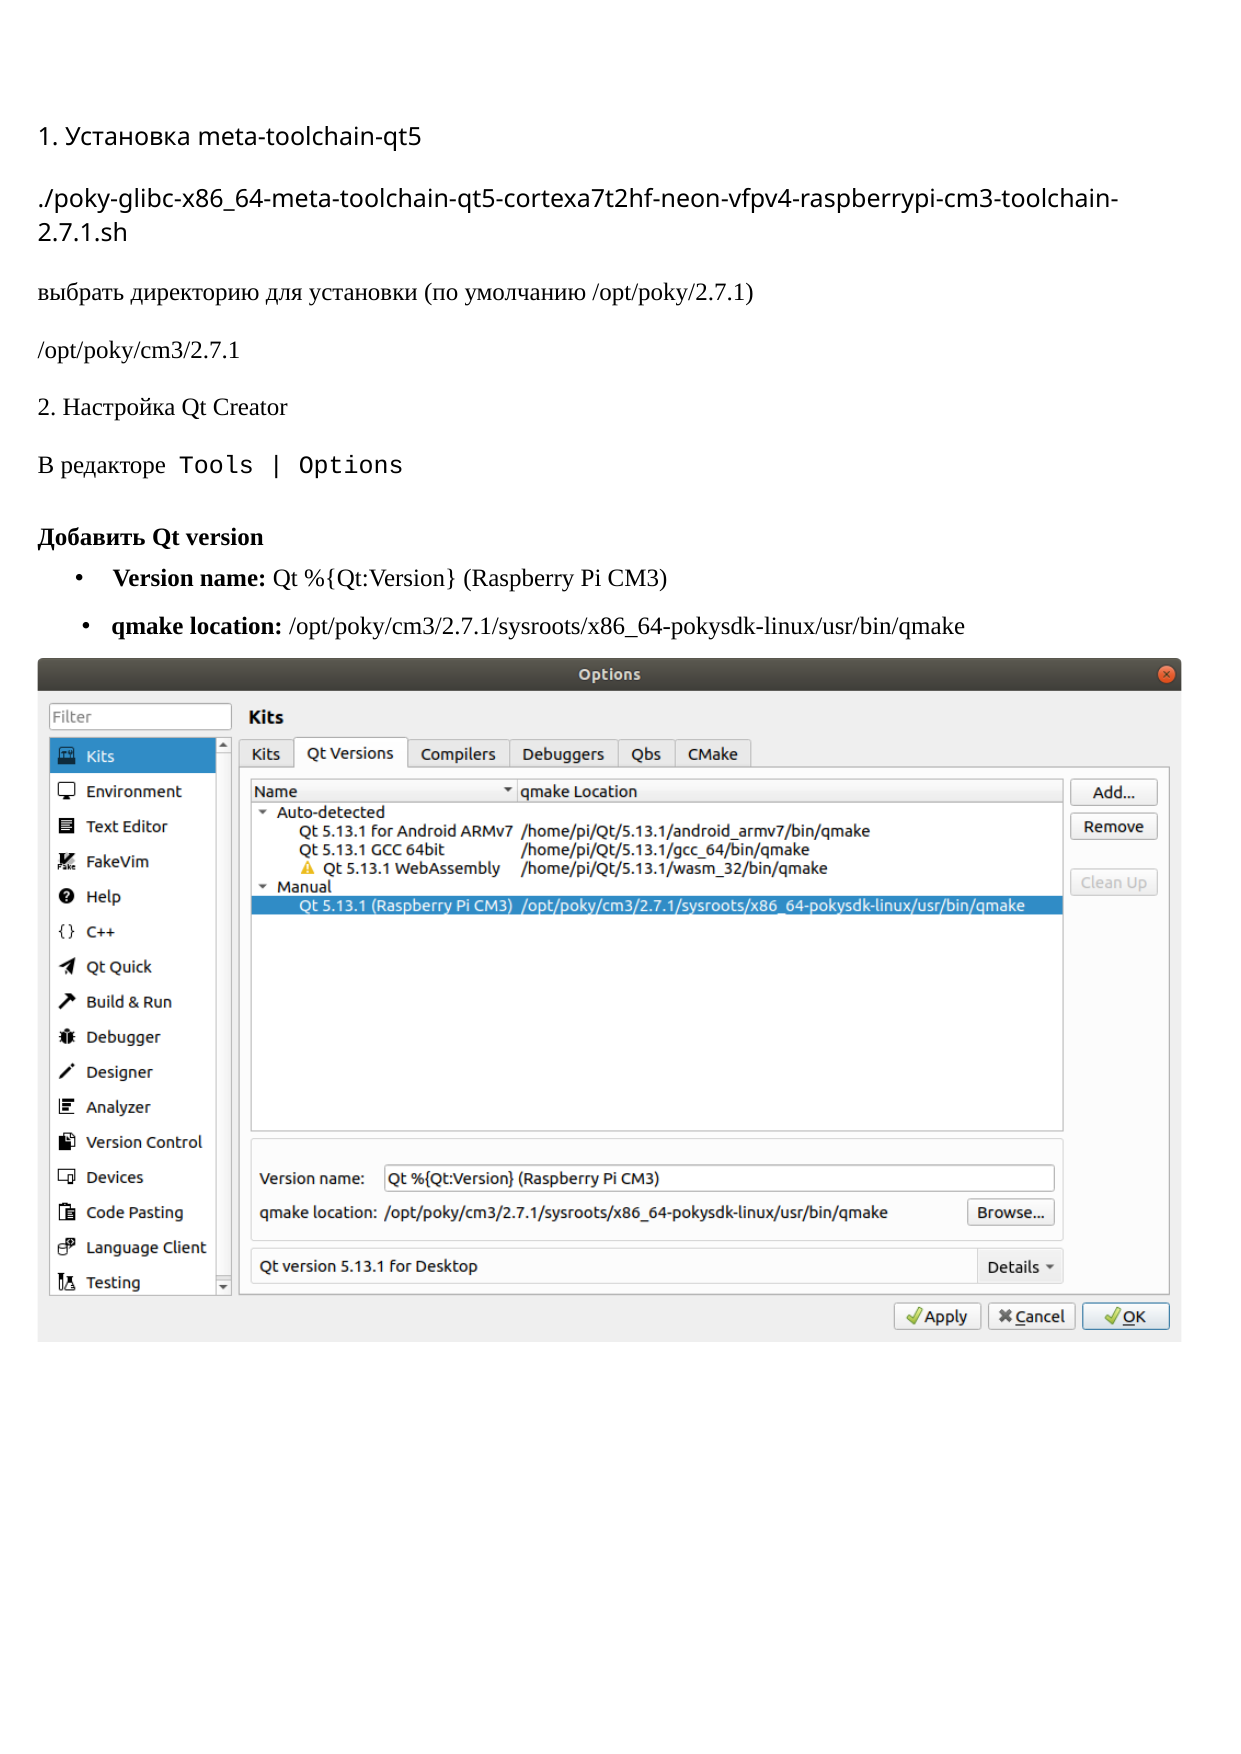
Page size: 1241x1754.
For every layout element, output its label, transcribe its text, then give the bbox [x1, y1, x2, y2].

subtitle Добавить Qt version [37, 522, 1181, 551]
text 2. Настройка Qt Creator [37, 392, 1181, 421]
list qmake location: /opt/poky/cm3/2.7.1/sysroots/x86_64-pokysdk-linux/usr/bin/qmake [82, 611, 1181, 639]
text /opt/poky/cm3/2.7.1 [37, 335, 1181, 364]
text В редакторе Tools | Options [37, 450, 1181, 481]
picture [37, 658, 1182, 1342]
list Version name: Qt %{Qt:Version} (Raspberry Pi CM3) [75, 563, 1181, 592]
text выбрать директорию для установки (по умолчанию /opt/poky/2.7.1) [37, 277, 1181, 306]
text 1. Установка meta-toolchain-qt5 [37, 118, 1181, 152]
text ./poky-glibc-x86_64-meta-toolchain-qt5-cortexa7t2hf-neon-vfpv4-raspberrypi-cm3-toolchain-2.7.1.sh [37, 181, 1181, 249]
